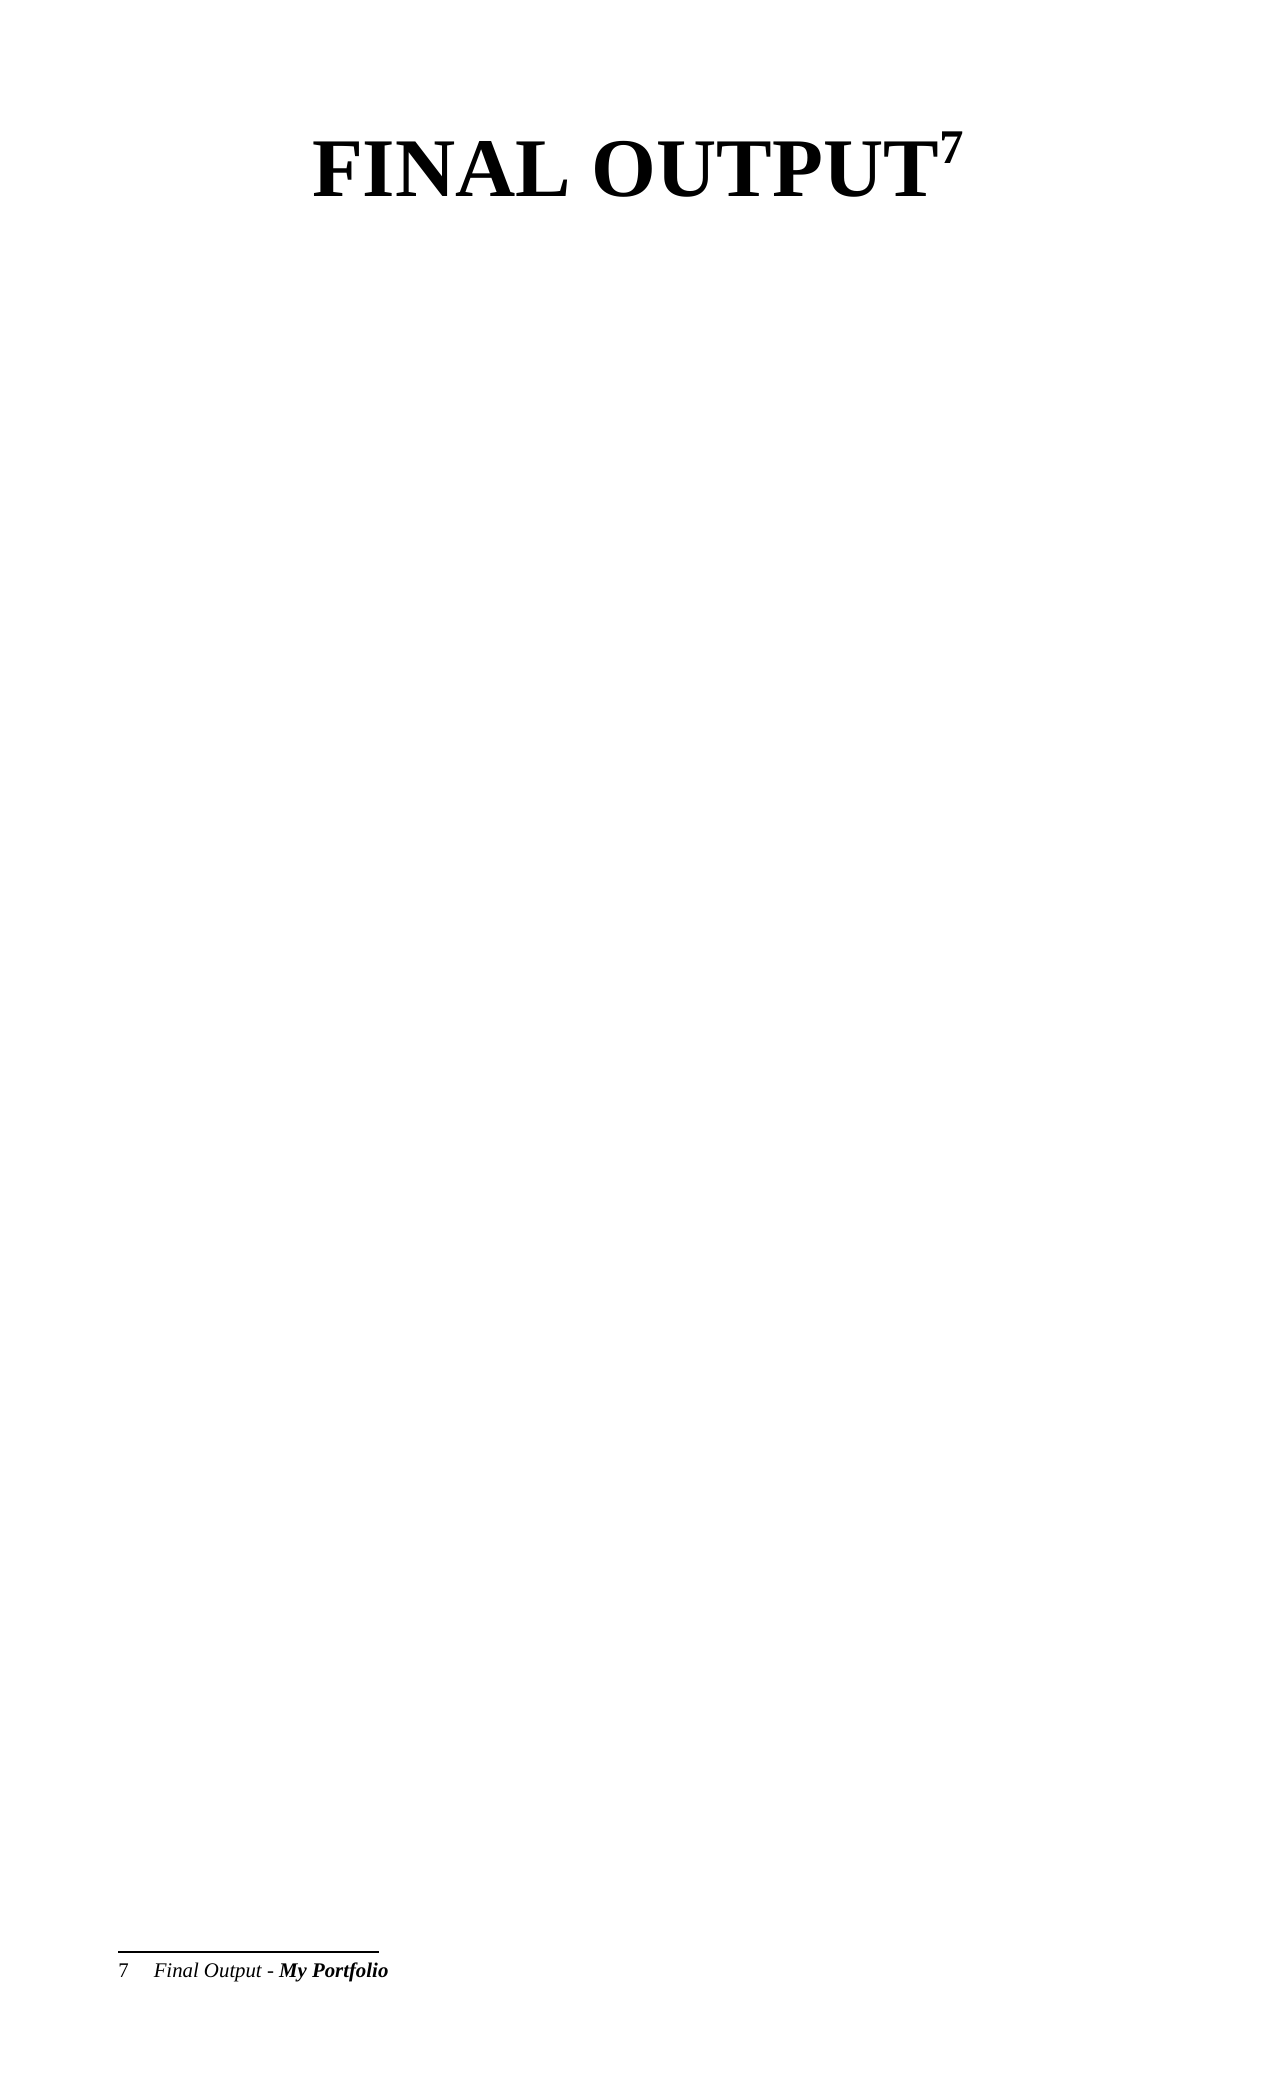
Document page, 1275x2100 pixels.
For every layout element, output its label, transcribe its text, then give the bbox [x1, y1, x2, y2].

text FINAL OUTPUT [118, 118, 1157, 214]
text Final Output - My Portfolio [118, 1958, 1157, 1982]
